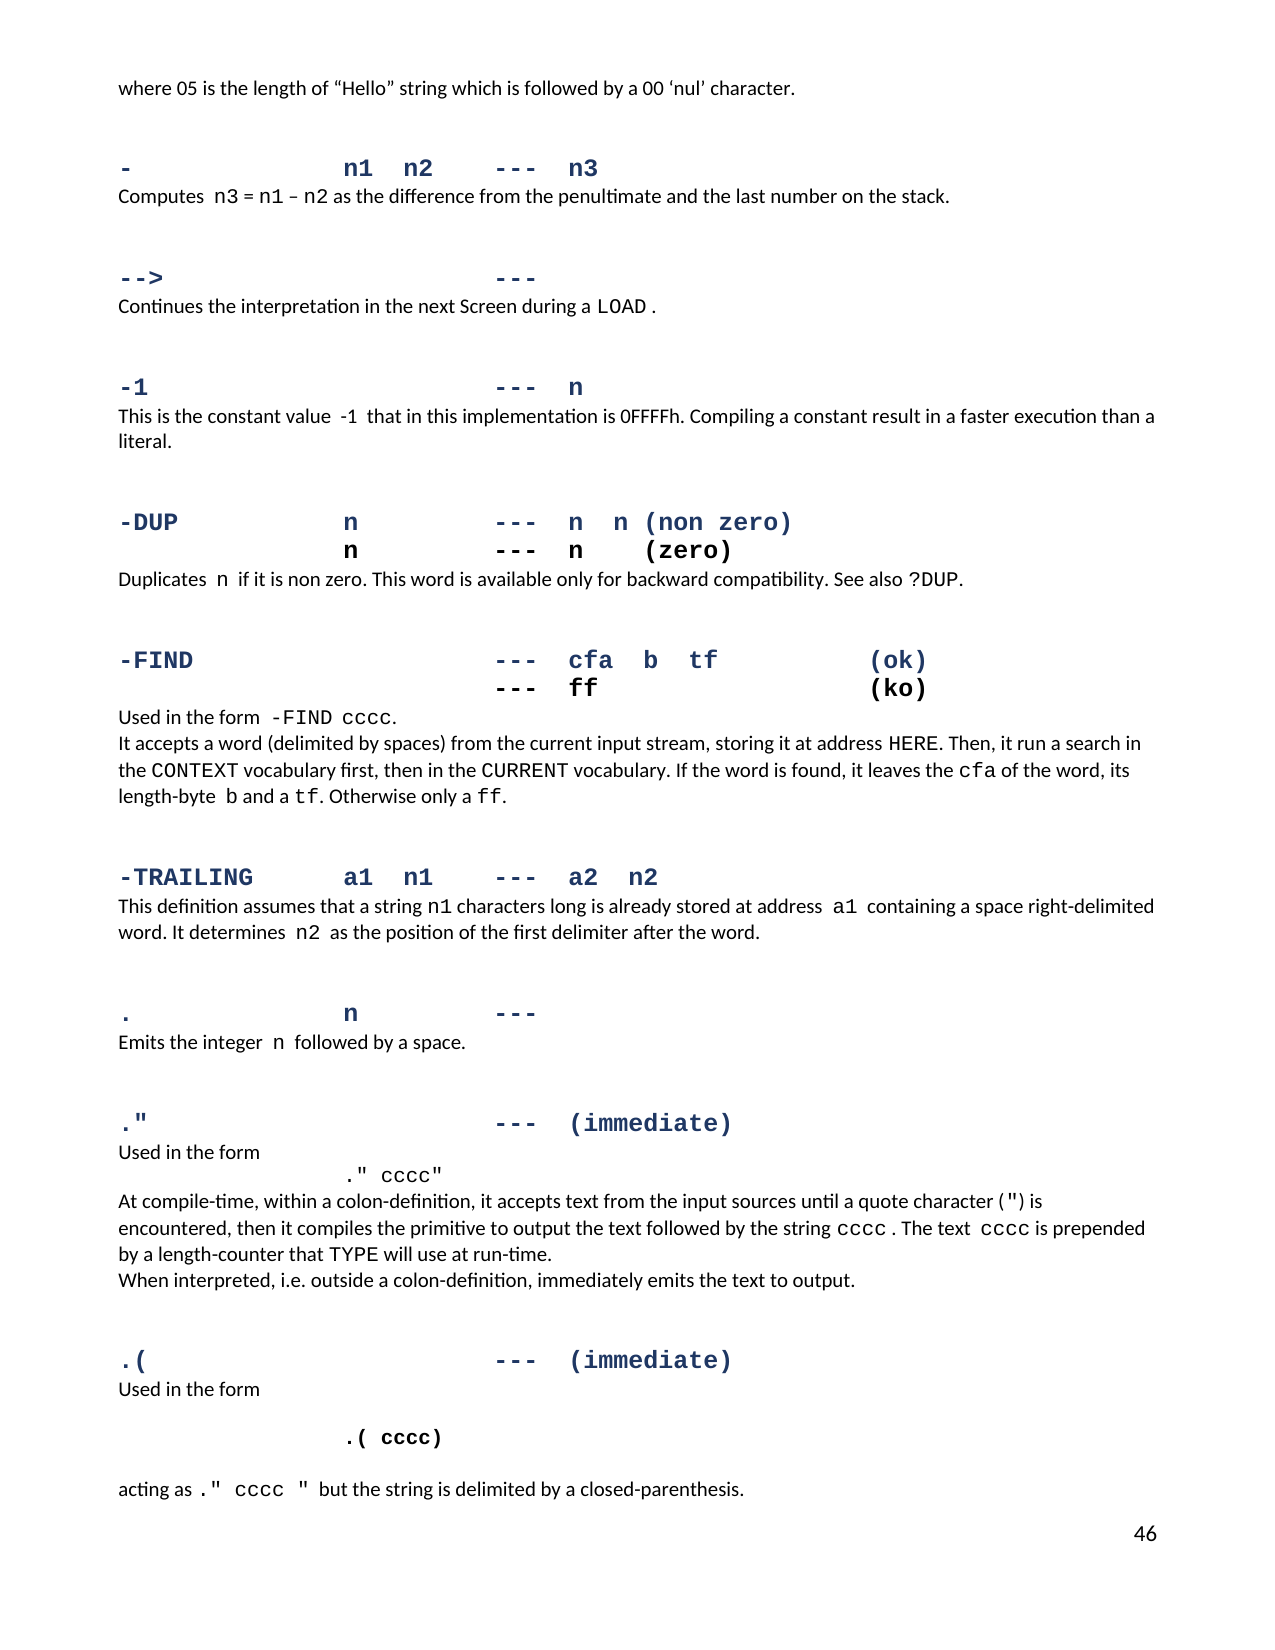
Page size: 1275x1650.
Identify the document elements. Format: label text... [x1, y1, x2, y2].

text It accepts a word (delimited by spaces) from the current input stream, storing it at address HERE. Then, it run a search in the CONTEXT vocabulary first, then in the CURRENT vocabulary. If the word is found, it leaves the cfa of the word, its length-byte b and a tf. Otherwise only a ff. [118, 730, 1157, 810]
text At compile-time, within a colon-definition, it accepts text from the input sources until a quote character (") is encountered, then it compiles the primitive to output the text followed by the string cccc . The text cccc is prepended by a length-counter that TYPE will use at run-time. [118, 1188, 1157, 1268]
text When interpreted, i.e. outside a colon-definition, immediately emits the text to output. [118, 1268, 1157, 1293]
text acting as ." cccc " but the string is delimited by a closed-parenthesis. [118, 1476, 1157, 1503]
subtitle --> --- [118, 265, 1157, 293]
text Used in the form [118, 1376, 1157, 1402]
subtitle . n --- [118, 1001, 1157, 1029]
subtitle -FIND --- cfa b tf (ok) [118, 647, 1157, 676]
text --- ff (ko) [118, 676, 1157, 704]
text where 05 is the length of “Hello” string which is followed by a 00 ‘nul’ character. [118, 75, 1157, 100]
text .( cccc) [118, 1427, 1157, 1451]
subtitle - n1 n2 --- n3 [118, 155, 1157, 184]
subtitle -DUP n --- n n (non zero) [118, 509, 1157, 537]
text Used in the form [118, 1139, 1157, 1164]
text This definition assumes that a string n1 characters long is already stored at address a1 containing a space right-delimited word. It determines n2 as the position of the first delimiter after the word. [118, 893, 1157, 946]
subtitle -TRAILING a1 n1 --- a2 n2 [118, 865, 1157, 893]
text n --- n (zero) [118, 537, 1157, 566]
text Used in the form -FIND cccc. [118, 704, 1157, 730]
text This is the constant value -1 that in this implementation is 0FFFFh. Compiling a constant result in a faster execution than a literal. [118, 403, 1157, 454]
text ." cccc" [118, 1164, 1157, 1188]
text Continues the interpretation in the next Screen during a LOAD . [118, 293, 1157, 320]
text Duplicates n if it is non zero. This word is available only for backward compatibility. See also ?DUP. [118, 566, 1157, 592]
subtitle ." --- (immediate) [118, 1111, 1157, 1139]
text Computes n3 = n1 – n2 as the difference from the penultimate and the last number on the stack. [118, 184, 1157, 210]
text Emits the integer n followed by a space. [118, 1029, 1157, 1056]
subtitle .( --- (immediate) [118, 1348, 1157, 1376]
subtitle -1 --- n [118, 375, 1157, 403]
